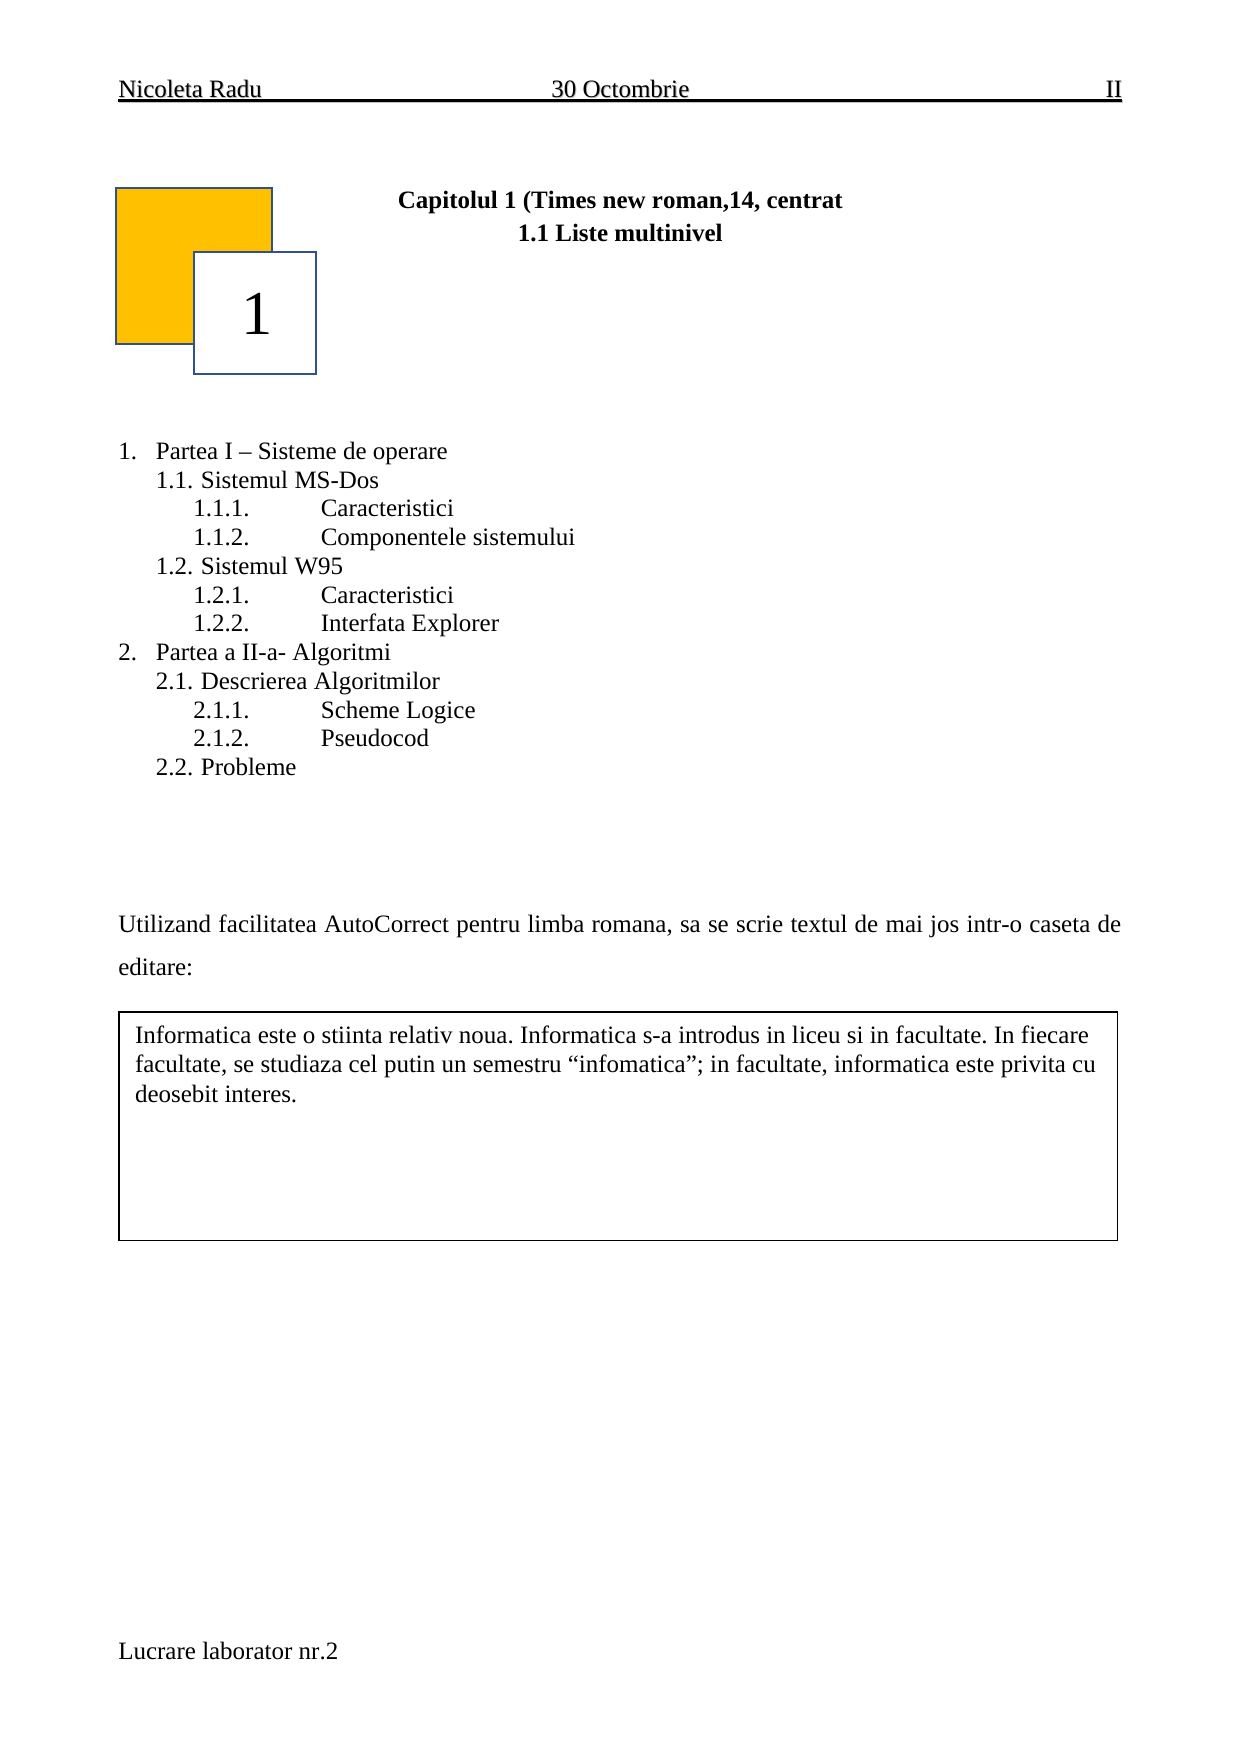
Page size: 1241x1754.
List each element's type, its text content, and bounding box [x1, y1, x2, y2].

subtitle Capitolul 1 (Times new roman,14, centrat [118, 185, 1122, 214]
text Utilizand facilitatea AutoCorrect pentru limba romana, sa se scrie textul de mai jos intr-o caseta de editare: [118, 823, 1122, 981]
list Sistemul W95 [156, 551, 1122, 580]
list Caracteristici [193, 493, 1122, 522]
list Componentele sistemului [193, 522, 1122, 551]
list Pseudocod [193, 723, 1122, 752]
list Descrierea Algoritmilor [156, 666, 1122, 695]
list Partea a II-a- Algoritmi [118, 637, 1122, 666]
list Caracteristici [193, 580, 1122, 608]
list Partea I – Sisteme de operare [118, 436, 1122, 465]
text Informatica este o stiinta relativ noua. Informatica s-a introdus in liceu si in facultate. In fiecare facultate, se studiaza cel putin un semestru “infomatica”; in facultate, informatica este privita cu deosebit interes. [135, 1020, 1102, 1107]
text 1 [242, 276, 288, 346]
list Interfata Explorer [193, 608, 1122, 637]
list Scheme Logice [193, 695, 1122, 723]
text [120, 1013, 1117, 1240]
subtitle 1.1 Liste multinivel [118, 218, 1122, 435]
list Probleme [156, 752, 1122, 781]
list Sistemul MS-Dos [156, 465, 1122, 493]
